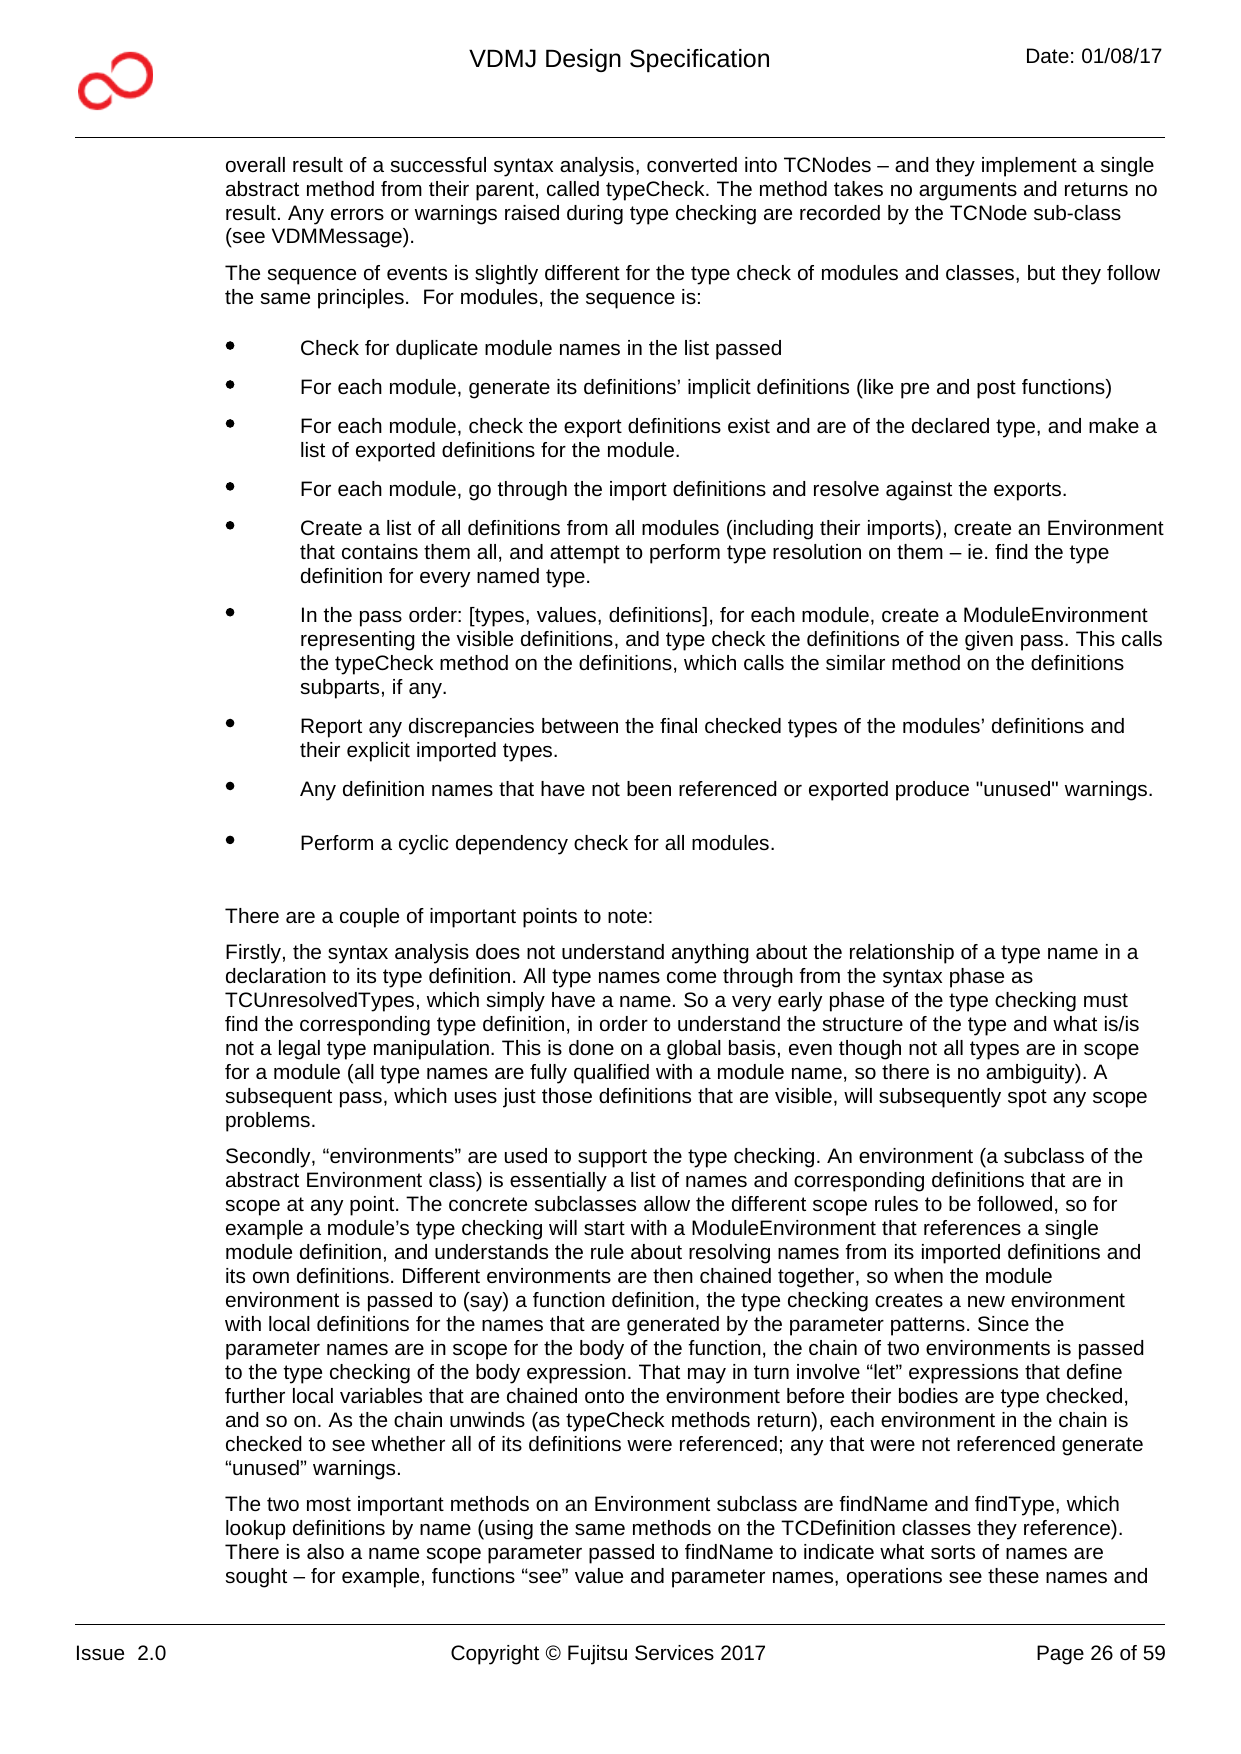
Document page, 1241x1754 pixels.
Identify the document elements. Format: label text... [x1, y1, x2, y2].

text Firstly, the syntax analysis does not understand anything about the relationship of a type name in a declaration to its type definition. All type names come through from the syntax phase as TCUnresolvedTypes, which simply have a name. So a very early phase of the type checking must find the corresponding type definition, in order to understand the structure of the type and what is/is not a legal type manipulation. This is done on a global basis, even though not all types are in scope for a module (all type names are fully qualified with a module name, so there is no ambiguity). A subsequent pass, which uses just those definitions that are visible, will subsequently spot any scope problems. [225, 940, 1165, 1132]
list Create a list of all definitions from all modules (including their imports), create an Environment that contains them all, and attempt to perform type resolution on them – ie. find the type definition for every named type. [225, 516, 1165, 588]
text overall result of a successful syntax analysis, converted into TCNodes – and they implement a single abstract method from their parent, called typeCheck. The method takes no arguments and returns no result. Any errors or warnings raised during type checking are recorded by the TCNode sub-class (see VDMMessage). [225, 153, 1165, 249]
list For each module, generate its definitions’ implicit definitions (like pre and post functions) [225, 376, 1165, 399]
list For each module, go through the import definitions and resolve against the exports. [225, 477, 1165, 501]
picture [78, 44, 153, 120]
list In the pass order: [types, values, definitions], for each module, create a ModuleEnvironment representing the visible definitions, and type check the definitions of the given pass. This calls the typeCheck method on the definitions, which calls the similar method on the definitions subparts, if any. [225, 603, 1165, 699]
list Check for duplicate module names in the list passed [225, 337, 1165, 361]
list Report any discrepancies between the final checked types of the modules’ definitions and their explicit imported types. [225, 714, 1165, 762]
text Secondly, “environments” are used to support the type checking. An environment (a subclass of the abstract Environment class) is essentially a list of names and corresponding definitions that are in scope at any point. The concrete subclasses allow the different scope rules to be followed, so for example a module’s type checking will start with a ModuleEnvironment that references a single module definition, and understands the rule about resolving names from its imported definitions and its own definitions. Different environments are then chained together, so when the module environment is passed to (say) a function definition, the type checking creates a new environment with local definitions for the names that are generated by the parameter patterns. Since the parameter names are in scope for the body of the function, the chain of two environments is passed to the type checking of the body expression. That may in turn involve “let” expressions that define further local variables that are chained onto the environment before their bodies are type checked, and so on. As the chain unwinds (as typeCheck methods return), each environment in the chain is checked to see whether all of its definitions were referenced; any that were not referenced generate “unused” warnings. [225, 1144, 1165, 1480]
text The two most important methods on an Environment subclass are findName and findType, which lookup definitions by name (using the same methods on the TCDefinition classes they reference). There is also a name scope parameter passed to findName to indicate what sorts of names are sought – for example, functions “see” value and parameter names, operations see these names and [225, 1492, 1165, 1588]
list Any definition names that have not been referenced or exported produce "unused" warnings. [225, 777, 1165, 801]
list Perform a cyclic dependency check for all modules. [225, 831, 1165, 855]
text The sequence of events is slightly different for the type check of modules and classes, but they follow the same principles. For modules, the sequence is: [225, 261, 1165, 309]
list For each module, check the export definitions exist and are of the declared type, and make a list of exported definitions for the module. [225, 414, 1165, 462]
text There are a couple of important points to note: [225, 904, 1165, 928]
